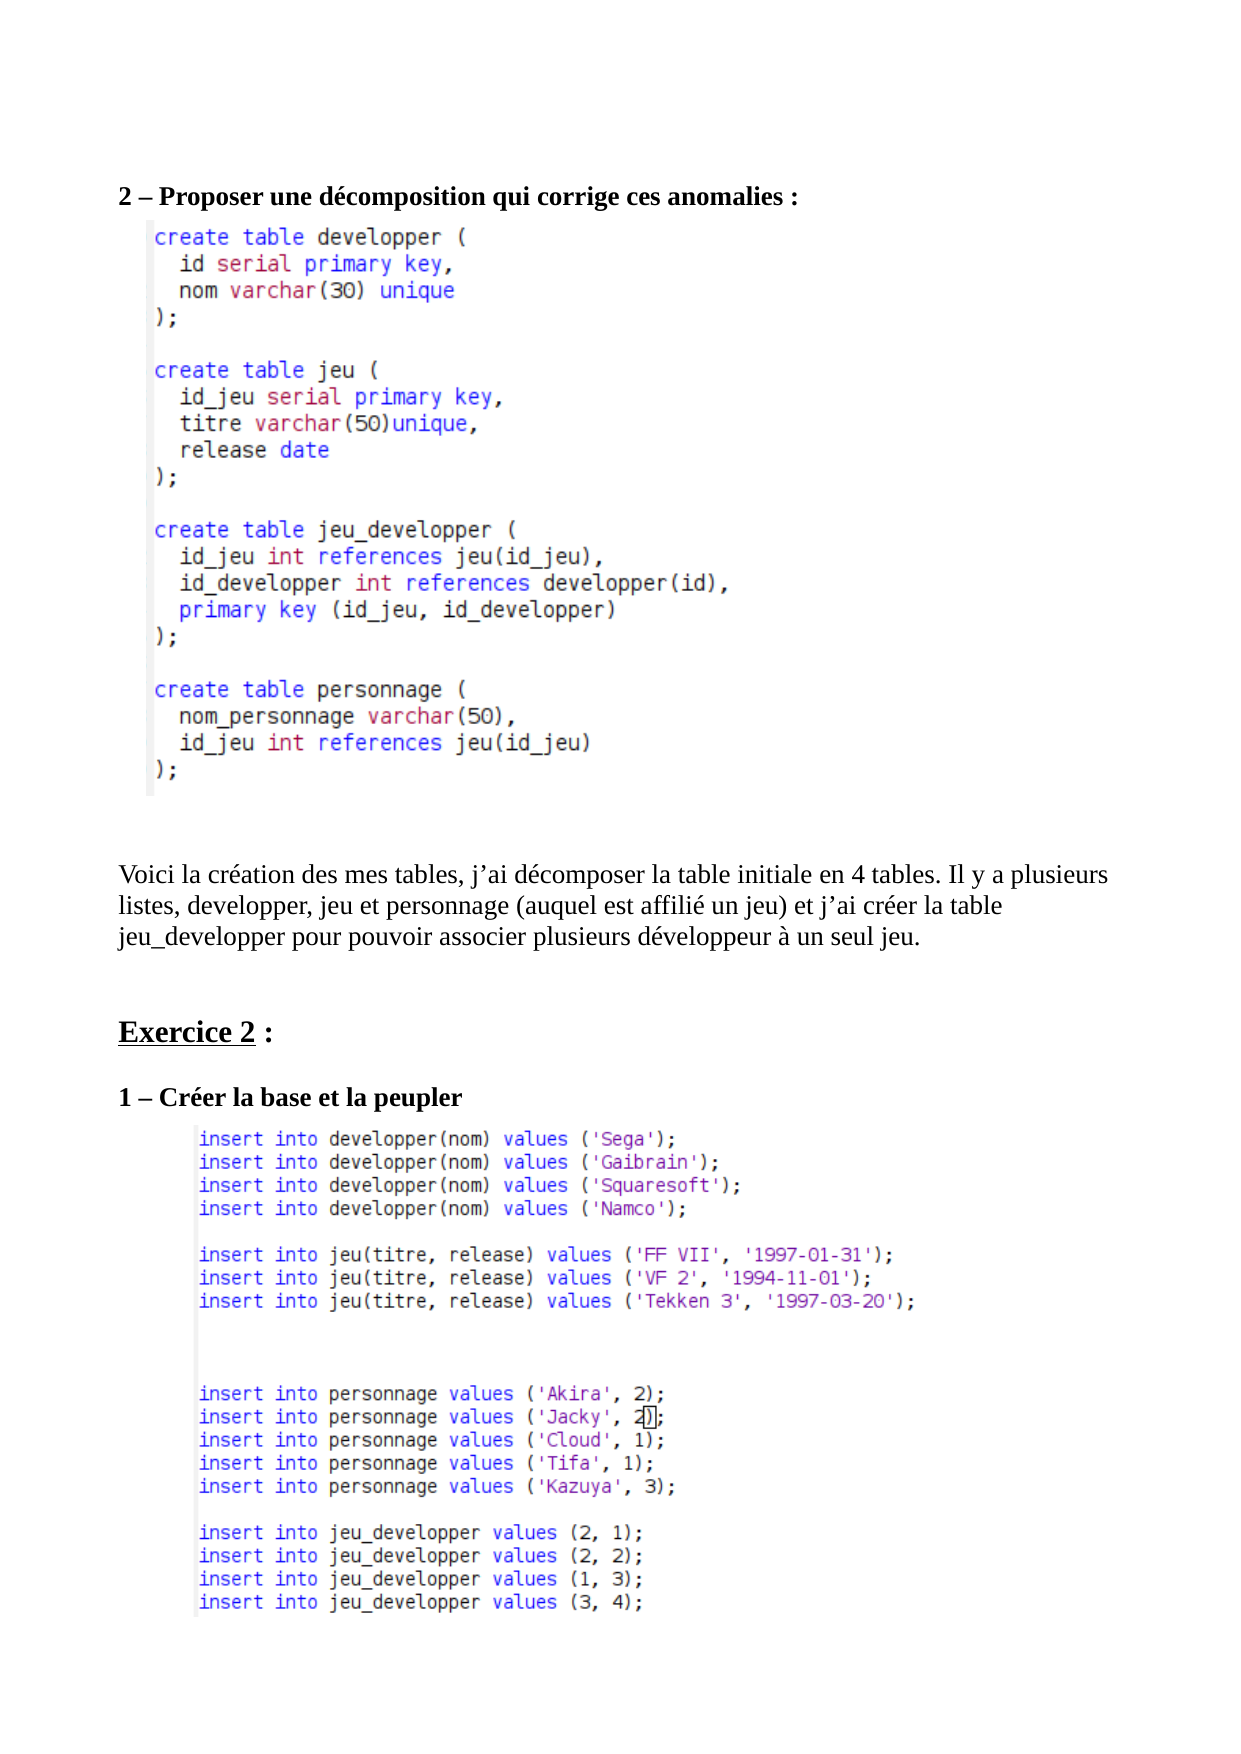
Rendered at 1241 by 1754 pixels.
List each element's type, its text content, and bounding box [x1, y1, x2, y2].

text Voici la création des mes tables, j’ai décomposer la table initiale en 4 tables. Il y a plusieurs listes, developper, jeu et personnage (auquel est affilié un jeu) et j’ai créer la table jeu_developper pour pouvoir associer plusieurs développeur à un seul jeu. Exercice 2 : [118, 858, 1122, 1049]
text 2 – Proposer une décomposition qui corrige ces anomalies : [118, 180, 1122, 212]
picture [146, 220, 742, 796]
text 1 – Créer la base et la peupler [118, 1081, 1122, 1112]
picture [193, 1125, 922, 1617]
